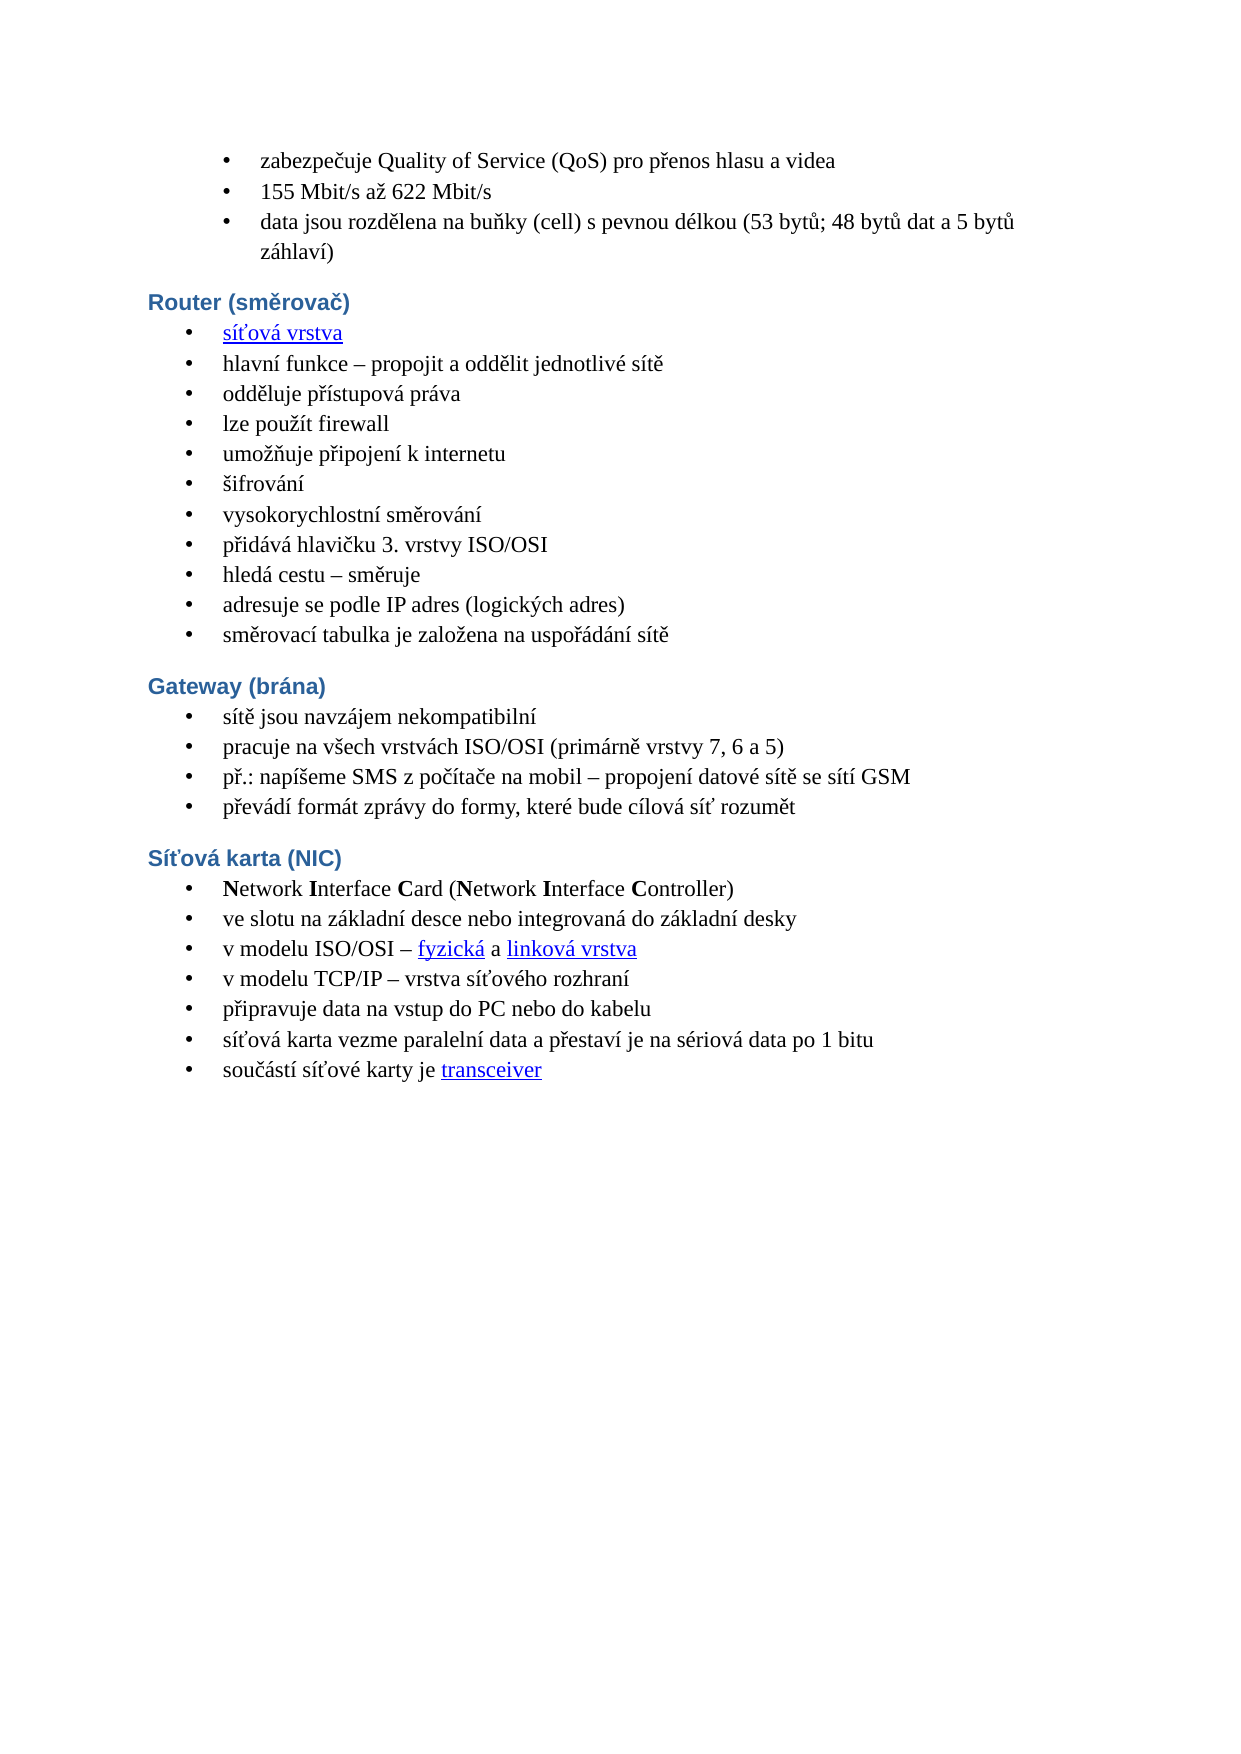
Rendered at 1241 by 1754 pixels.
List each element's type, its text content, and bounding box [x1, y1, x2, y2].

list v modelu ISO/OSI – fyzická a linková vrstva [185, 935, 1093, 961]
list sítě jsou navzájem nekompatibilní [185, 703, 1093, 729]
list Network Interface Card (Network Interface Controller) [185, 875, 1093, 901]
list pracuje na všech vrstvách ISO/OSI (primárně vrstvy 7, 6 a 5) [185, 733, 1093, 759]
subtitle Gateway (brána) [148, 673, 1093, 699]
list v modelu TCP/IP – vrstva síťového rozhraní [185, 965, 1093, 992]
list součástí síťové karty je transceiver [185, 1056, 1093, 1082]
subtitle Síťová karta (NIC) [148, 844, 1093, 871]
list šifrování [185, 471, 1093, 497]
list přidává hlavičku 3. vrstvy ISO/OSI [185, 531, 1093, 557]
list síťová vrstva [185, 319, 1093, 346]
list směrovací tabulka je založena na uspořádání sítě [185, 622, 1093, 648]
subtitle Router (směrovač) [148, 289, 1093, 316]
list hlavní funkce – propojit a oddělit jednotlivé sítě [185, 350, 1093, 376]
list hledá cestu – směruje [185, 561, 1093, 587]
list adresuje se podle IP adres (logických adres) [185, 591, 1093, 618]
list vysokorychlostní směrování [185, 501, 1093, 527]
list data jsou rozdělena na buňky (cell) s pevnou délkou (53 bytů; 48 bytů dat a 5 bytů záhlaví) [223, 208, 1093, 264]
list připravuje data na vstup do PC nebo do kabelu [185, 996, 1093, 1022]
list síťová karta vezme paralelní data a přestaví je na sériová data po 1 bitu [185, 1026, 1093, 1052]
list odděluje přístupová práva [185, 380, 1093, 406]
list umožňuje připojení k internetu [185, 440, 1093, 467]
list ve slotu na základní desce nebo integrovaná do základní desky [185, 905, 1093, 931]
list 155 Mbit/s až 622 Mbit/s [223, 178, 1093, 204]
list zabezpečuje Quality of Service (QoS) pro přenos hlasu a videa [223, 148, 1093, 174]
list lze použít firewall [185, 410, 1093, 436]
list př.: napíšeme SMS z počítače na mobil – propojení datové sítě se sítí GSM [185, 763, 1093, 789]
list převádí formát zprávy do formy, které bude cílová síť rozumět [185, 793, 1093, 820]
